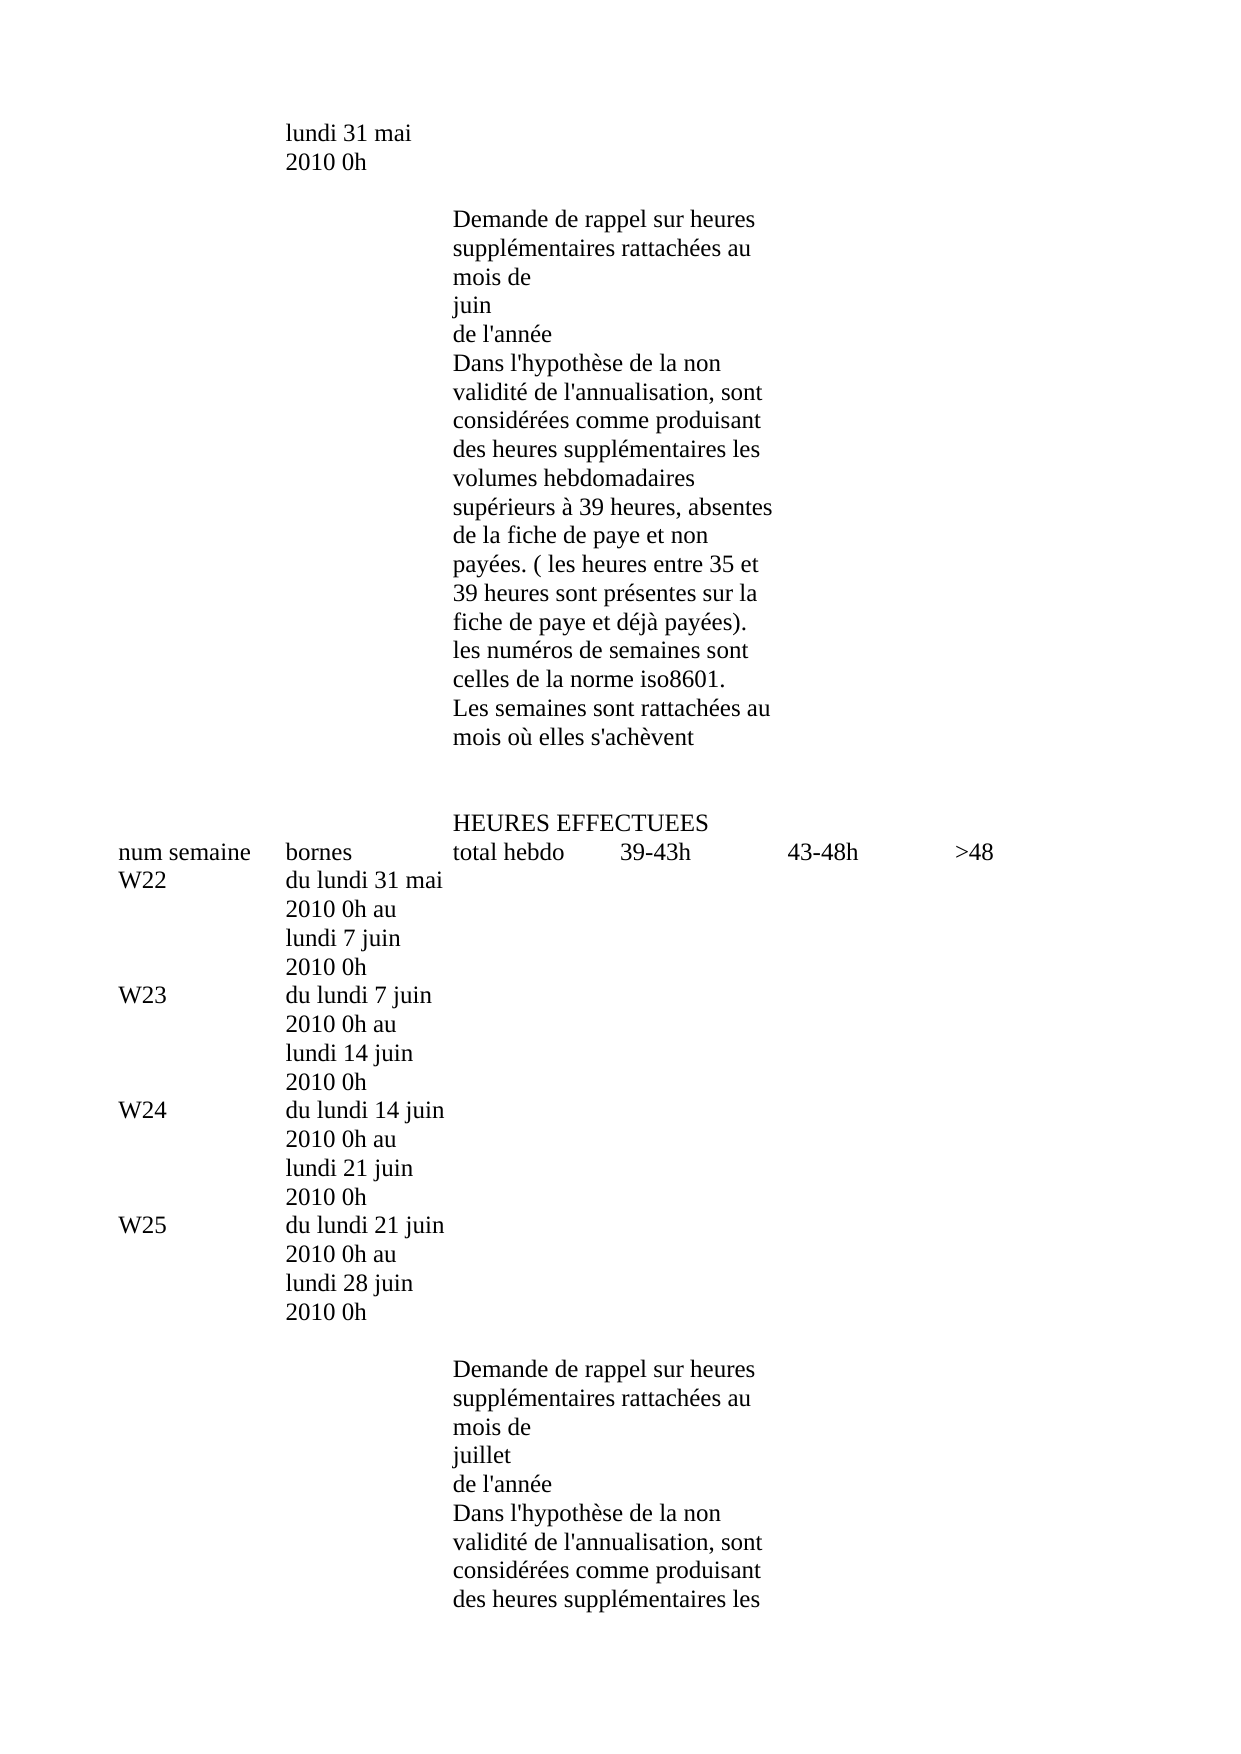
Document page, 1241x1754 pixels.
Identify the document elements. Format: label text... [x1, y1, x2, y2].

table_header [788, 1354, 1122, 1441]
table_header bornes [285, 837, 453, 866]
table_header HEURES EFFECTUEES [453, 808, 787, 837]
table_header lundi 31 mai 2010 0h [285, 118, 453, 176]
table_header [453, 1211, 620, 1326]
table_header [788, 1211, 955, 1326]
table_cell [118, 1441, 453, 1469]
table_header W24 [118, 1096, 285, 1211]
table_cell Dans l'hypothèse de la non validité de l'annualisation, sont considérées comme produisant des heures supplémentaires les [453, 1498, 787, 1613]
table_header du lundi 21 juin 2010 0h au lundi 28 juin 2010 0h [285, 1211, 453, 1326]
table_header [453, 866, 620, 981]
table_cell [788, 348, 1122, 636]
table_header [788, 808, 1122, 837]
table_cell de l'année [453, 319, 787, 348]
table_header [620, 866, 787, 981]
table_header W22 [118, 866, 285, 981]
table_header total hebdo [453, 837, 620, 866]
table_header [788, 118, 955, 176]
table_cell [118, 319, 453, 348]
table_header [788, 204, 1122, 291]
table_header W23 [118, 981, 285, 1096]
table_header [620, 981, 787, 1096]
table_cell juillet [453, 1441, 787, 1469]
table_header Demande de rappel sur heures supplémentaires rattachées au mois de [453, 1354, 787, 1441]
table_cell [118, 348, 453, 636]
table_header [118, 118, 285, 176]
table_cell [788, 319, 1122, 348]
table_cell Les semaines sont rattachées au mois où elles s'achèvent [453, 693, 787, 751]
table_header du lundi 14 juin 2010 0h au lundi 21 juin 2010 0h [285, 1096, 453, 1211]
table_header du lundi 31 mai 2010 0h au lundi 7 juin 2010 0h [285, 866, 453, 981]
table_header 39-43h [620, 837, 787, 866]
table_header [453, 118, 620, 176]
table_header 43-48h [788, 837, 955, 866]
table_cell [118, 1498, 453, 1613]
table_header du lundi 7 juin 2010 0h au lundi 14 juin 2010 0h [285, 981, 453, 1096]
table_cell juin [453, 291, 787, 319]
table_header [620, 1096, 787, 1211]
table_header Demande de rappel sur heures supplémentaires rattachées au mois de [453, 204, 787, 291]
table_cell [788, 1441, 1122, 1469]
table_header num semaine [118, 837, 285, 866]
table_cell [788, 291, 1122, 319]
table_header [620, 1211, 787, 1326]
table_cell [118, 636, 453, 693]
table_header [118, 808, 453, 837]
table_header [118, 1354, 453, 1441]
table_cell [118, 291, 453, 319]
table_header [118, 204, 453, 291]
table_cell [118, 1469, 453, 1498]
table_cell de l'année [453, 1469, 787, 1498]
table_header [453, 1096, 620, 1211]
table_header [788, 866, 955, 981]
table_header [788, 981, 955, 1096]
table_cell [788, 636, 1122, 693]
table_cell [118, 693, 453, 751]
table_header W25 [118, 1211, 285, 1326]
table_header [453, 981, 620, 1096]
table_cell les numéros de semaines sont celles de la norme iso8601. [453, 636, 787, 693]
table_header [788, 1096, 955, 1211]
table_cell [788, 1498, 1122, 1613]
table_cell [788, 693, 1122, 751]
table_cell [788, 1469, 1122, 1498]
table_cell Dans l'hypothèse de la non validité de l'annualisation, sont considérées comme produisant des heures supplémentaires les volumes hebdomadaires supérieurs à 39 heures, absentes de la fiche de paye et non payées. ( les heures entre 35 et 39 heures sont présentes sur la fiche de paye et déjà payées). [453, 348, 787, 636]
table_header >48 [955, 837, 1122, 866]
table_header [620, 118, 787, 176]
